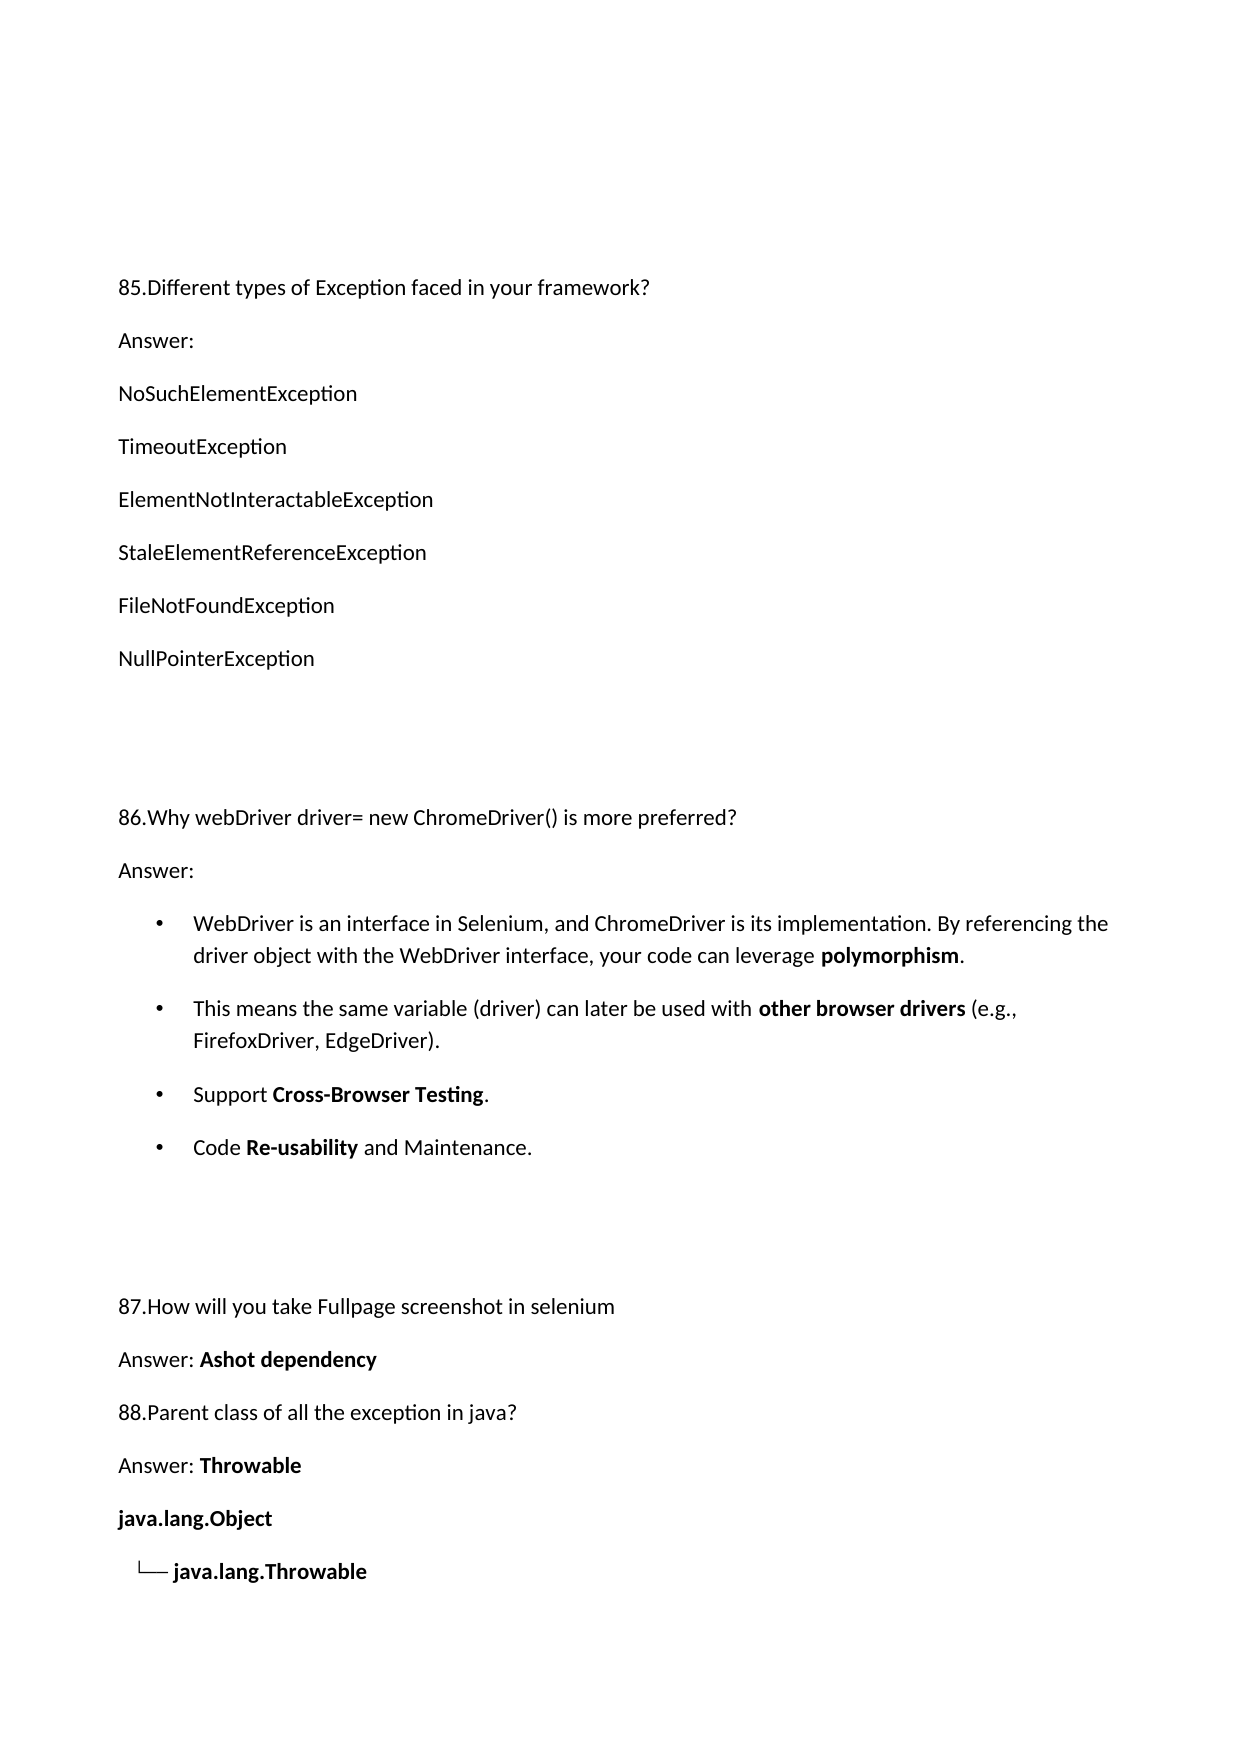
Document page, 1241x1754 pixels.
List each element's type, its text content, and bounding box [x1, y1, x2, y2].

text Answer: Throwable [118, 1451, 1122, 1479]
text └── java.lang.Throwable [118, 1557, 1122, 1585]
text NoSuchElementException [118, 379, 1122, 407]
text Answer: [118, 326, 1122, 354]
text ElementNotInteractableException [118, 485, 1122, 513]
text NullPointerException [118, 644, 1122, 672]
text StaleElementReferenceException [118, 538, 1122, 566]
text 88.Parent class of all the exception in java? [118, 1398, 1122, 1426]
text TimeoutException [118, 432, 1122, 460]
text 87.How will you take Fullpage screenshot in selenium [118, 1292, 1122, 1320]
text 85.Different types of Exception faced in your framework? [118, 273, 1122, 301]
list WebDriver is an interface in Selenium, and ChromeDriver is its implementation. By referencing the driver object with the WebDriver interface, your code can leverage polymorphism. [156, 909, 1122, 969]
list Code Re-usability and Maintenance. [156, 1133, 1122, 1161]
text FileNotFoundException [118, 591, 1122, 619]
list Support Cross-Browser Testing. [156, 1080, 1122, 1108]
list This means the same variable (driver) can later be used with other browser drivers (e.g., FirefoxDriver, EdgeDriver). [156, 994, 1122, 1055]
text Answer: [118, 856, 1122, 884]
text Answer: Ashot dependency [118, 1345, 1122, 1373]
text java.lang.Object [118, 1504, 1122, 1532]
text 86.Why webDriver driver= new ChromeDriver() is more preferred? [118, 803, 1122, 831]
